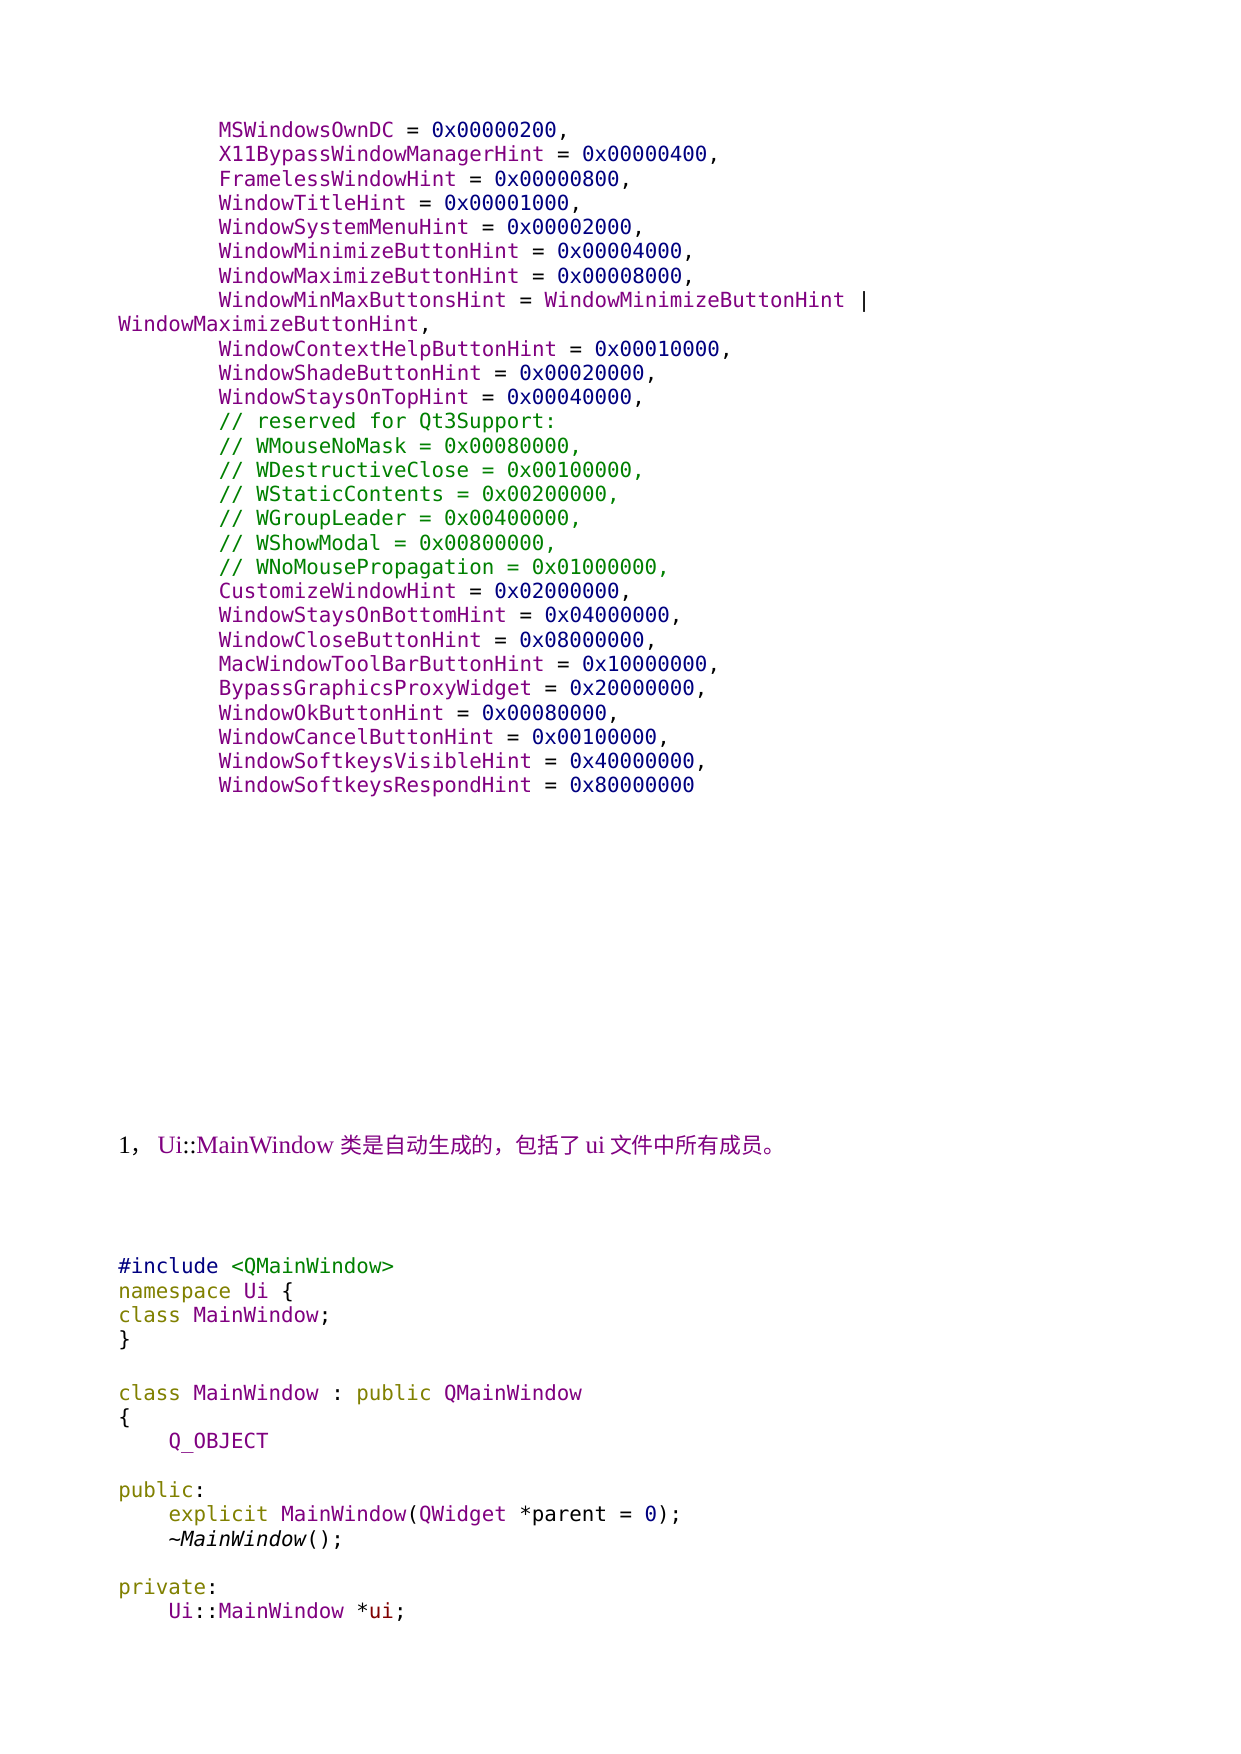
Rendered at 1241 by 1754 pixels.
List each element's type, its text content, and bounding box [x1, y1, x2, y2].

text WindowStaysOnTopHint = 0x00040000, [118, 385, 1122, 409]
text WindowCloseButtonHint = 0x08000000, [118, 628, 1122, 652]
text WindowContextHelpButtonHint = 0x00010000, [118, 337, 1122, 361]
text // WStaticContents = 0x00200000, [118, 482, 1122, 506]
text private: [118, 1575, 1122, 1599]
text FramelessWindowHint = 0x00000800, [118, 167, 1122, 191]
text WindowStaysOnBottomHint = 0x04000000, [118, 603, 1122, 628]
text public: [118, 1478, 1122, 1502]
text WindowMinMaxButtonsHint = WindowMinimizeButtonHint | WindowMaximizeButtonHint, [118, 288, 1122, 337]
text #include <QMainWindow> [118, 1254, 1122, 1279]
text BypassGraphicsProxyWidget = 0x20000000, [118, 676, 1122, 701]
text // reserved for Qt3Support: [118, 409, 1122, 434]
text CustomizeWindowHint = 0x02000000, [118, 579, 1122, 603]
text } [118, 1327, 1122, 1351]
text WindowCancelButtonHint = 0x00100000, [118, 725, 1122, 749]
text WindowOkButtonHint = 0x00080000, [118, 701, 1122, 725]
text class MainWindow : public QMainWindow [118, 1381, 1122, 1405]
text Q_OBJECT [118, 1429, 1122, 1454]
text // WShowModal = 0x00800000, [118, 531, 1122, 555]
text WindowMaximizeButtonHint = 0x00008000, [118, 264, 1122, 288]
text { [118, 1405, 1122, 1429]
text explicit MainWindow(QWidget *parent = 0); [118, 1502, 1122, 1527]
text namespace Ui { [118, 1279, 1122, 1303]
text // WGroupLeader = 0x00400000, [118, 506, 1122, 531]
text // WDestructiveClose = 0x00100000, [118, 458, 1122, 482]
text // WNoMousePropagation = 0x01000000, [118, 555, 1122, 579]
text WindowTitleHint = 0x00001000, [118, 191, 1122, 215]
text MacWindowToolBarButtonHint = 0x10000000, [118, 652, 1122, 676]
text Ui::MainWindow *ui; [118, 1599, 1122, 1624]
text class MainWindow; [118, 1303, 1122, 1327]
text X11BypassWindowManagerHint = 0x00000400, [118, 142, 1122, 167]
text // WMouseNoMask = 0x00080000, [118, 434, 1122, 458]
text WindowMinimizeButtonHint = 0x00004000, [118, 239, 1122, 264]
text 1， Ui::MainWindow 类是自动生成的，包括了ui文件中所有成员。 [118, 1128, 1122, 1159]
text WindowSoftkeysRespondHint = 0x80000000 [118, 773, 1122, 798]
text WindowSystemMenuHint = 0x00002000, [118, 215, 1122, 239]
text WindowShadeButtonHint = 0x00020000, [118, 361, 1122, 385]
text WindowSoftkeysVisibleHint = 0x40000000, [118, 749, 1122, 773]
text MSWindowsOwnDC = 0x00000200, [118, 118, 1122, 142]
text ~MainWindow(); [118, 1527, 1122, 1551]
